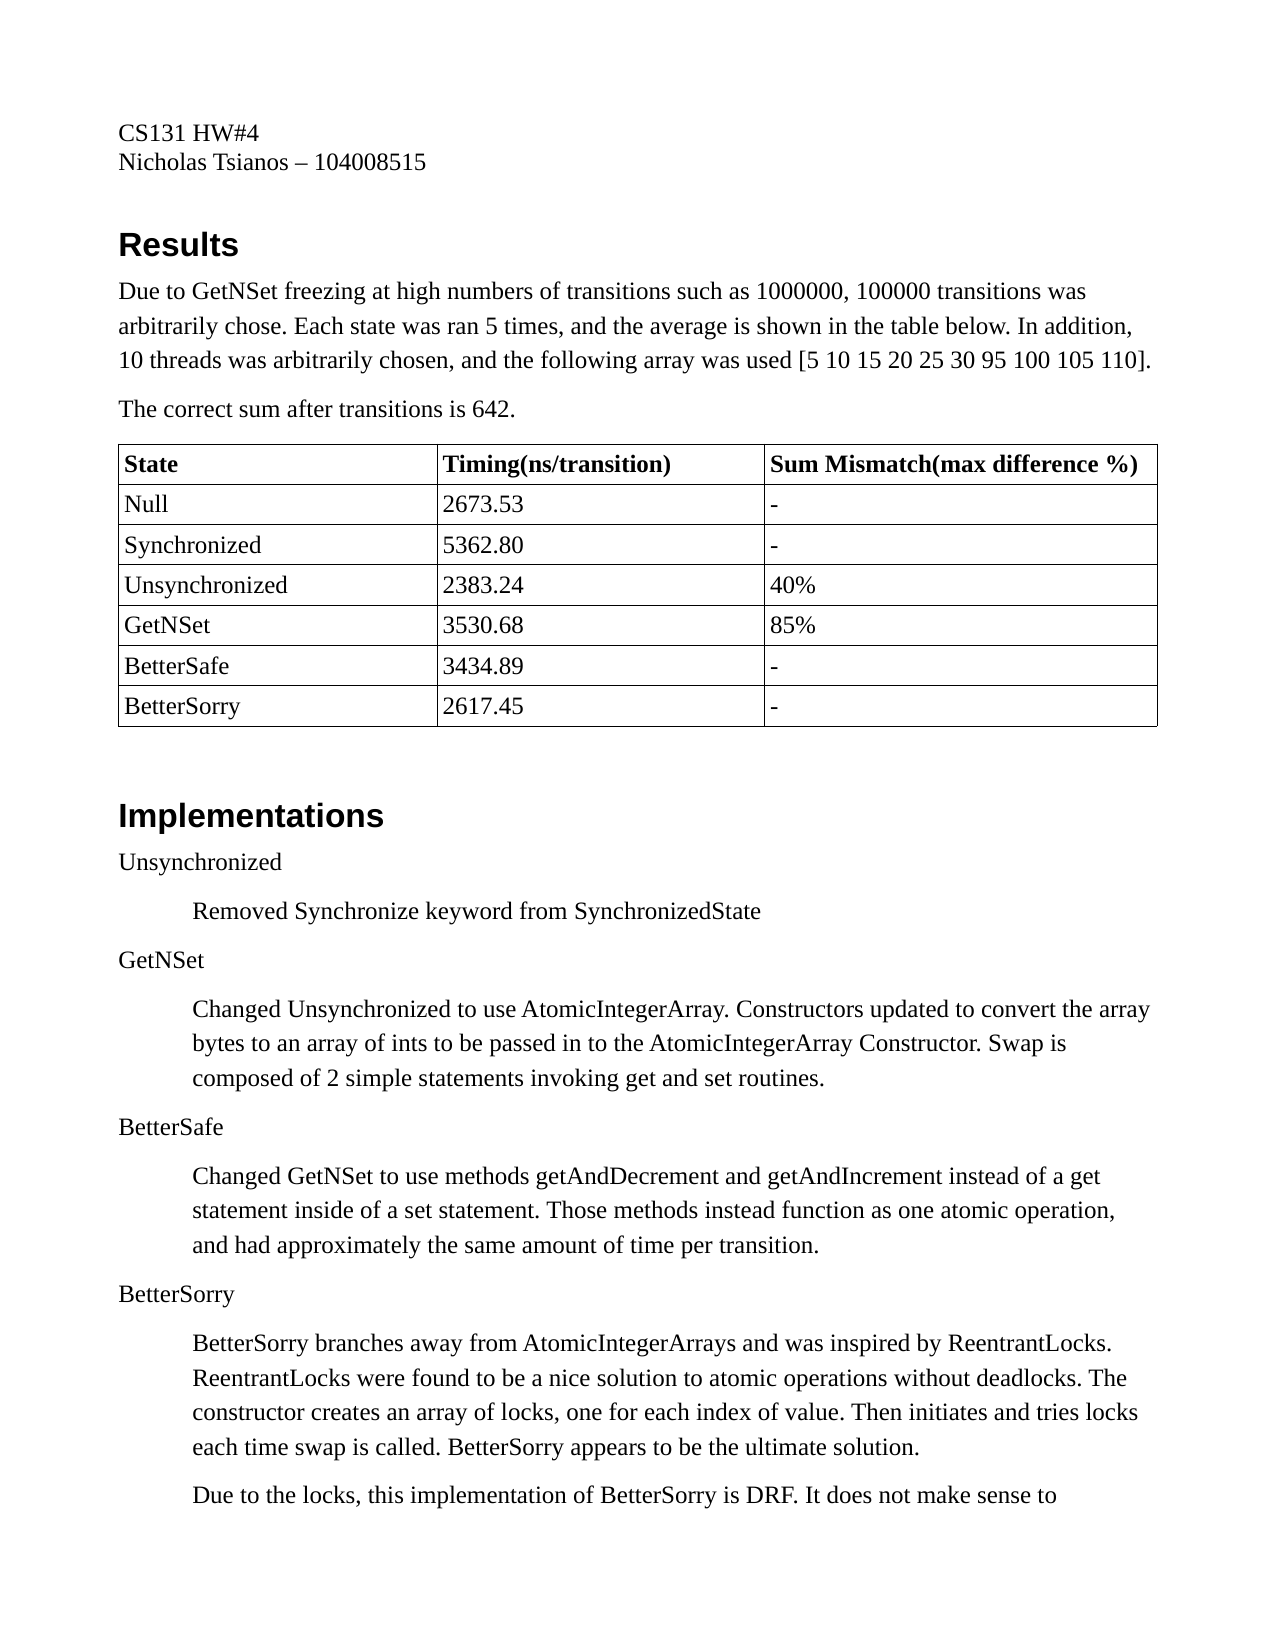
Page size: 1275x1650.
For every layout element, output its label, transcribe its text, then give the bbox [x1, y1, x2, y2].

table_cell Null [119, 485, 437, 524]
table_cell - [765, 686, 1157, 726]
table_cell - [765, 525, 1157, 564]
table_cell 3530.68 [438, 606, 764, 645]
table_cell Unsynchronized [119, 565, 437, 605]
text Removed Synchronize keyword from SynchronizedState [118, 896, 1157, 924]
text Changed GetNSet to use methods getAndDecrement and getAndIncrement instead of a get statement inside of a set statement. Those methods instead function as one atomic operation, and had approximately the same amount of time per transition. [192, 1161, 1157, 1259]
text The correct sum after transitions is 642. [118, 394, 1157, 423]
table_header Sum Mismatch(max difference %) [765, 445, 1157, 484]
text BetterSorry branches away from AtomicIntegerArrays and was inspired by ReentrantLocks. ReentrantLocks were found to be a nice solution to atomic operations without deadlocks. The constructor creates an array of locks, one for each index of value. Then initiates and tries locks each time swap is called. BetterSorry appears to be the ultimate solution. [192, 1328, 1157, 1460]
table_cell - [765, 485, 1157, 524]
table_cell GetNSet [119, 606, 437, 645]
table_cell 85% [765, 606, 1157, 645]
table_cell 3434.89 [438, 646, 764, 685]
text GetNSet [118, 945, 1157, 974]
subtitle Implementations [118, 796, 1157, 834]
subtitle Results [118, 225, 1157, 264]
text Due to GetNSet freezing at high numbers of transitions such as 1000000, 100000 transitions was arbitrarily chose. Each state was ran 5 times, and the average is shown in the table below. In addition, 10 threads was arbitrarily chosen, and the following array was used [5 10 15 20 25 30 95 100 105 110]. [118, 276, 1157, 374]
table_cell 2617.45 [438, 686, 764, 726]
text BetterSorry [118, 1279, 1157, 1308]
table_cell BetterSorry [119, 686, 437, 726]
table_header Timing(ns/transition) [438, 445, 764, 484]
table_cell Synchronized [119, 525, 437, 564]
text Due to the locks, this implementation of BetterSorry is DRF. It does not make sense to [192, 1481, 1157, 1509]
text Unsynchronized [118, 847, 1157, 876]
table_cell BetterSafe [119, 646, 437, 685]
text CS131 HW#4 [118, 118, 1157, 147]
text Changed Unsynchronized to use AtomicIntegerArray. Constructors updated to convert the array bytes to an array of ints to be passed in to the AtomicIntegerArray Constructor. Swap is composed of 2 simple statements invoking get and set routines. [192, 994, 1157, 1092]
text BetterSafe [118, 1112, 1157, 1141]
table_cell 40% [765, 565, 1157, 605]
table_cell 2673.53 [438, 485, 764, 524]
text Nicholas Tsianos – 104008515 [118, 147, 1157, 176]
table_cell 5362.80 [438, 525, 764, 564]
table_cell - [765, 646, 1157, 685]
table_header State [119, 445, 437, 484]
table_cell 2383.24 [438, 565, 764, 605]
